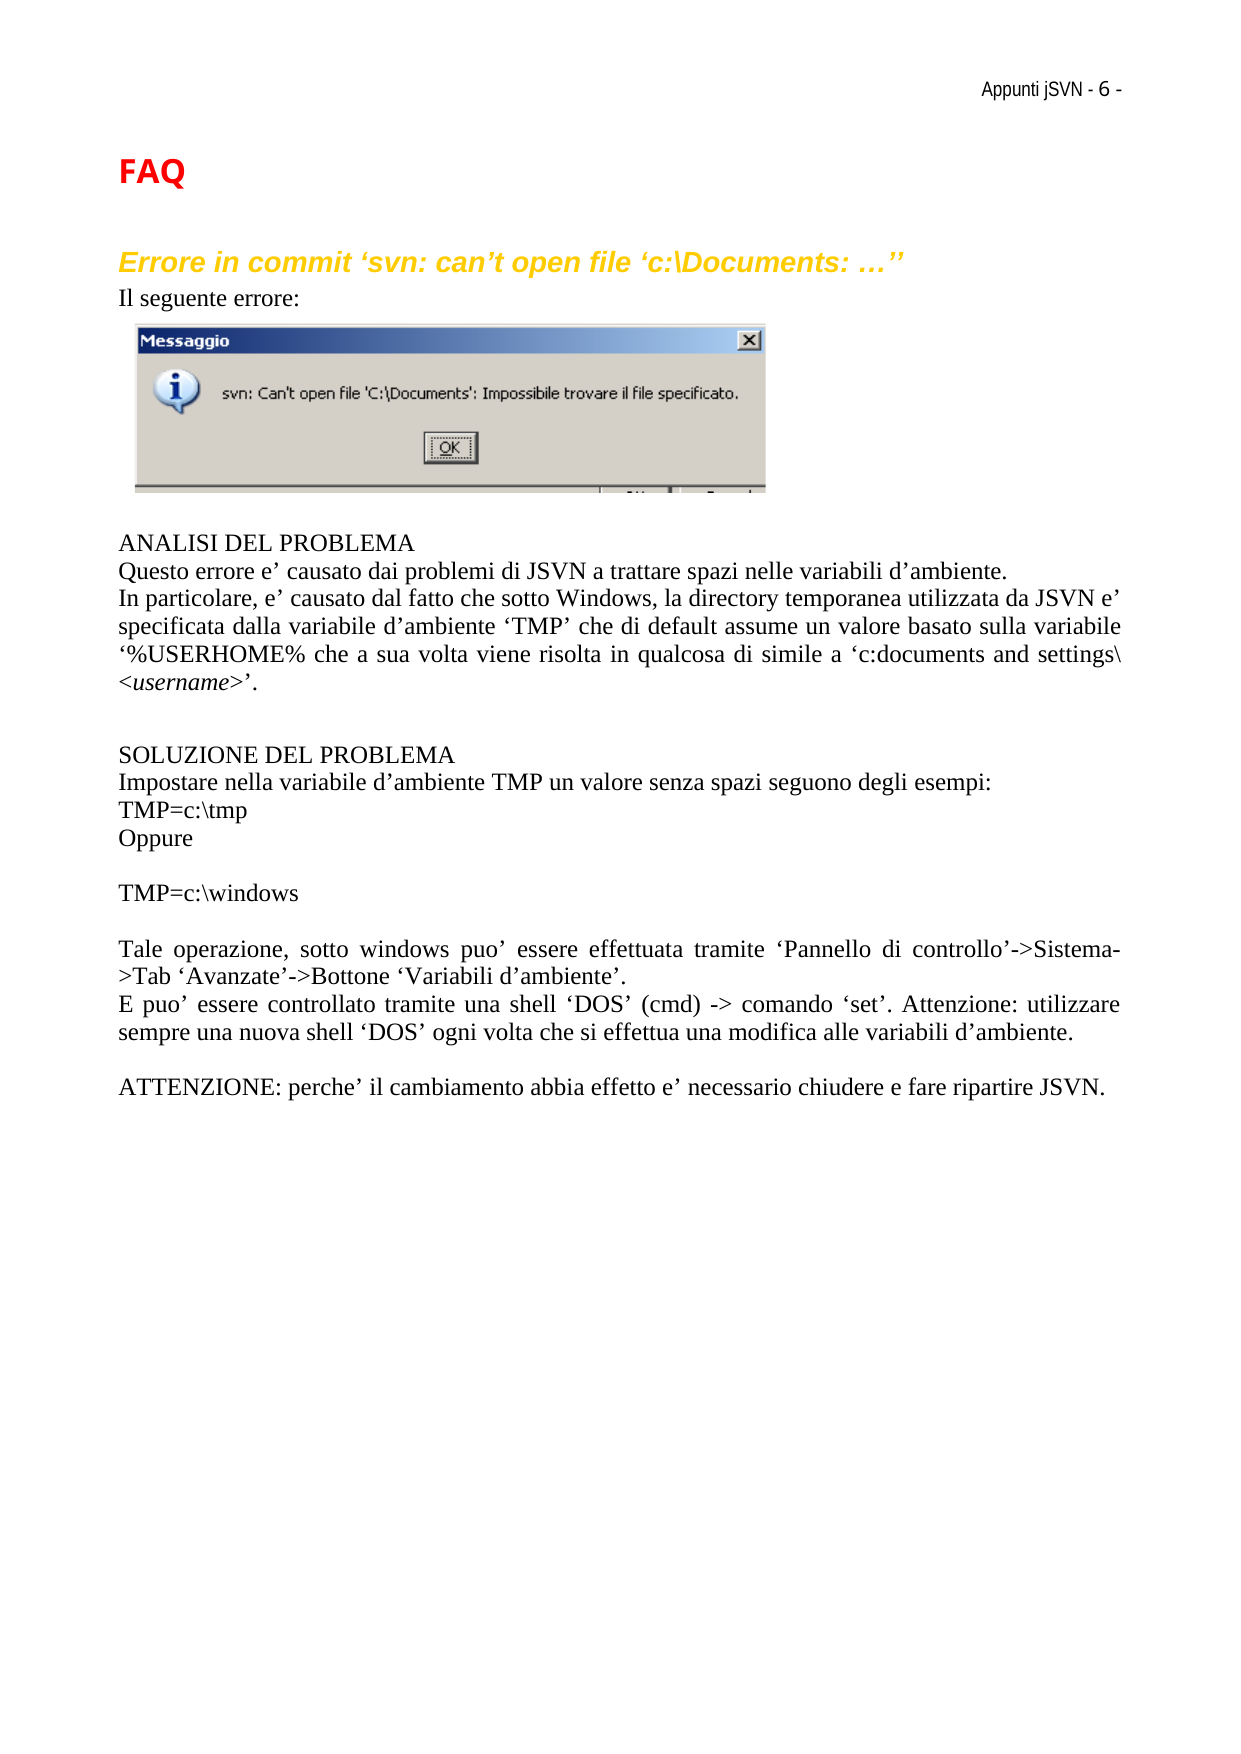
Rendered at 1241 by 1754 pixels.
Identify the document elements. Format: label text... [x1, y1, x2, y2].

text TMP=c:\tmp [118, 796, 1122, 824]
subtitle Errore in commit ‘svn: can’t open file ‘c:\Documents: …’’ [118, 246, 1122, 278]
text ATTENZIONE: perche’ il cambiamento abbia effetto e’ necessario chiudere e fare ripartire JSVN. [118, 1073, 1122, 1101]
text Tale operazione, sotto windows puo’ essere effettuata tramite ‘Pannello di controllo’->Sistema->Tab ‘Avanzate’->Bottone ‘Variabili d’ambiente’. [118, 935, 1122, 990]
text ANALISI DEL PROBLEMA [118, 529, 1122, 557]
text TMP=c:\windows [118, 879, 1122, 907]
text Il seguente errore: [118, 284, 1122, 312]
text Questo errore e’ causato dai problemi di JSVN a trattare spazi nelle variabili d’ambiente. [118, 557, 1122, 584]
picture [134, 321, 766, 493]
subtitle FAQ [118, 148, 1122, 193]
text Impostare nella variabile d’ambiente TMP un valore senza spazi seguono degli esempi: [118, 768, 1122, 796]
text SOLUZIONE DEL PROBLEMA [118, 741, 1122, 768]
text In particolare, e’ causato dal fatto che sotto Windows, la directory temporanea utilizzata da JSVN e’ specificata dalla variabile d’ambiente ‘TMP’ che di default assume un valore basato sulla variabile ‘%USERHOME% che a sua volta viene risolta in qualcosa di simile a ‘c:documents and settings\<username>’. [118, 584, 1122, 695]
text Oppure [118, 824, 1122, 852]
text E puo’ essere controllato tramite una shell ‘DOS’ (cmd) -> comando ‘set’. Attenzione: utilizzare sempre una nuova shell ‘DOS’ ogni volta che si effettua una modifica alle variabili d’ambiente. [118, 990, 1122, 1046]
